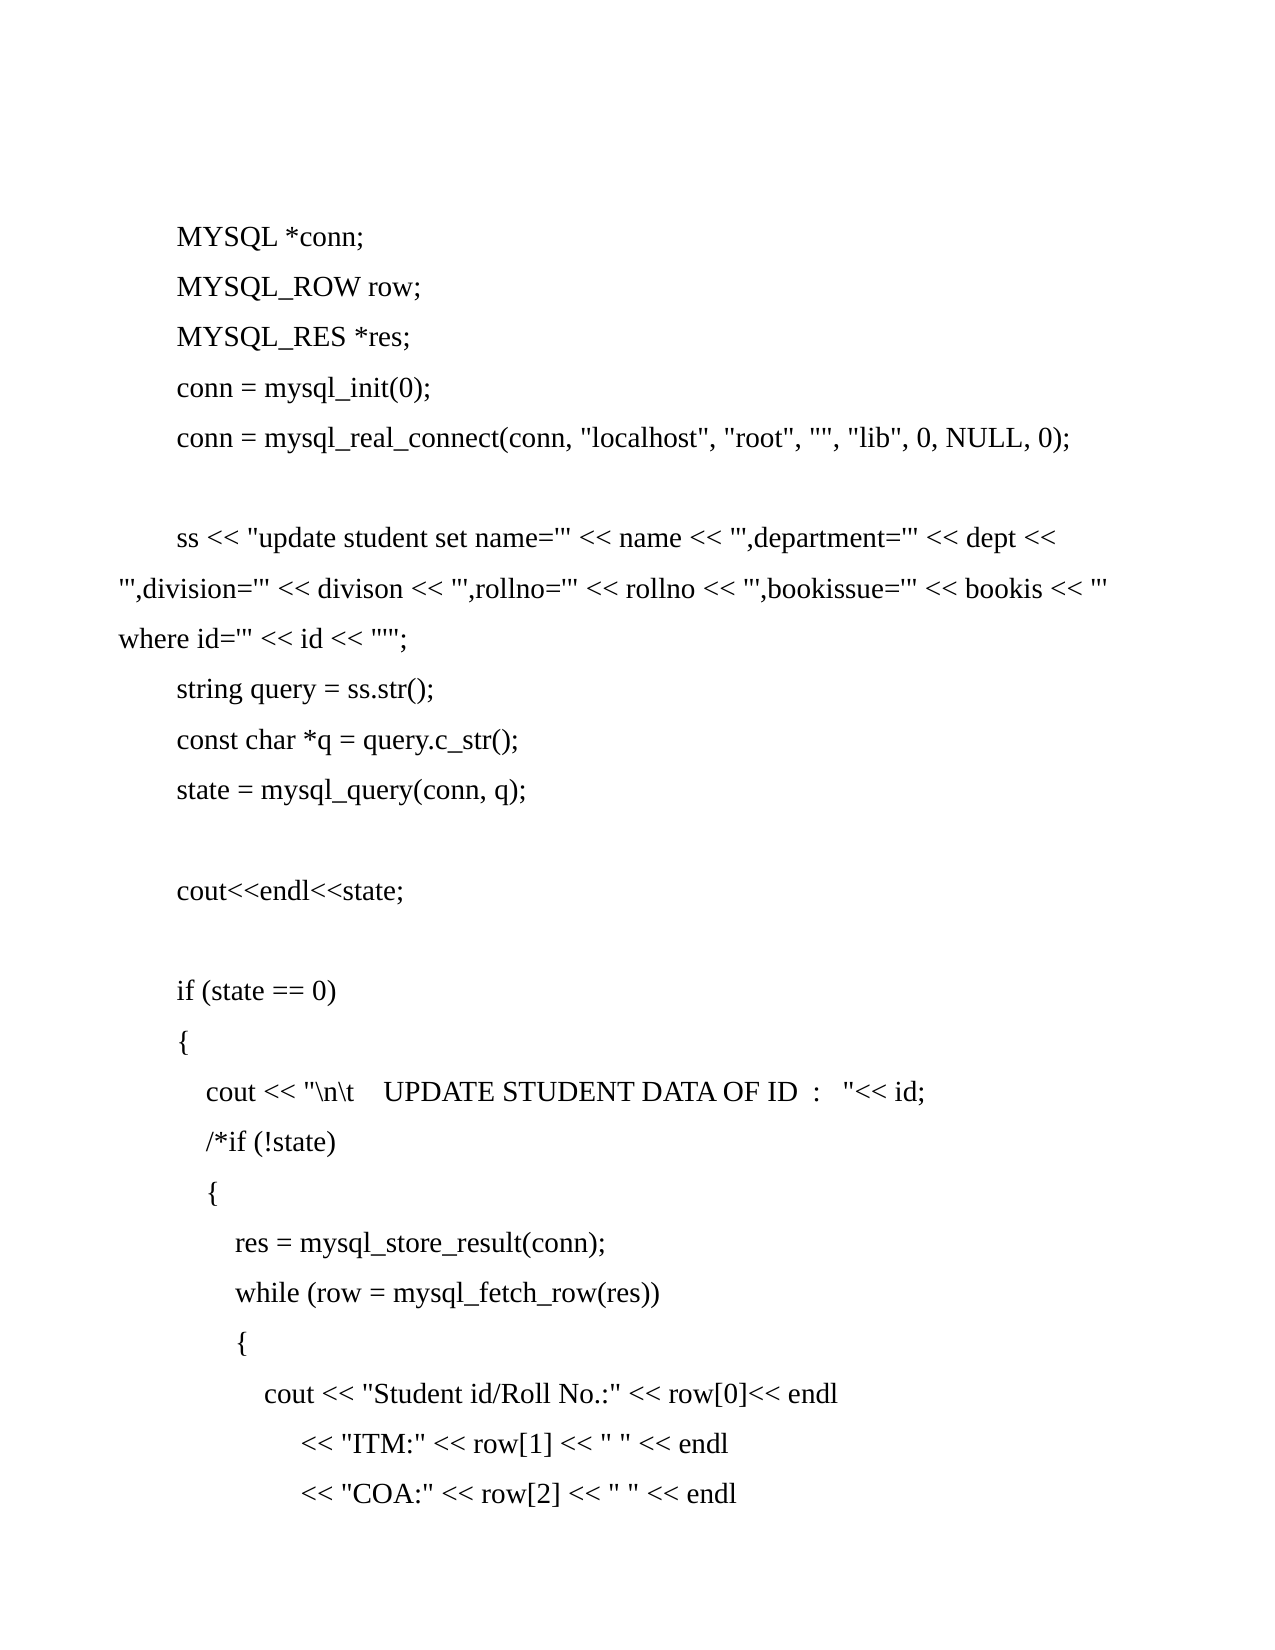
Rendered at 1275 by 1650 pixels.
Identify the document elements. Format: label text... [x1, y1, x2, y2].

text conn = mysql_init(0); [118, 370, 1157, 403]
text res = mysql_store_result(conn); [118, 1225, 1157, 1258]
text state = mysql_query(conn, q); [118, 772, 1157, 806]
text << "ITM:" << row[1] << " " << endl [118, 1426, 1157, 1460]
text if (state == 0) [118, 973, 1157, 1007]
text MYSQL *conn; [118, 219, 1157, 252]
text { [118, 1326, 1157, 1359]
text MYSQL_RES *res; [118, 319, 1157, 353]
text const char *q = query.c_str(); [118, 722, 1157, 755]
text cout<<endl<<state; [118, 873, 1157, 906]
text { [118, 1024, 1157, 1057]
text conn = mysql_real_connect(conn, "localhost", "root", "", "lib", 0, NULL, 0); [118, 420, 1157, 453]
text /*if (!state) [118, 1124, 1157, 1158]
text string query = ss.str(); [118, 672, 1157, 705]
text cout << "\n\t UPDATE STUDENT DATA OF ID : "<< id; [118, 1074, 1157, 1108]
text MYSQL_ROW row; [118, 269, 1157, 303]
text ss << "update student set name='" << name << "',department='" << dept << "',division='" << divison << "',rollno='" << rollno << "',bookissue='" << bookis << "' where id='" << id << "'"; [118, 521, 1157, 655]
text << "COA:" << row[2] << " " << endl [118, 1477, 1157, 1510]
text { [118, 1175, 1157, 1208]
text while (row = mysql_fetch_row(res)) [118, 1275, 1157, 1309]
text cout << "Student id/Roll No.:" << row[0]<< endl [118, 1376, 1157, 1409]
